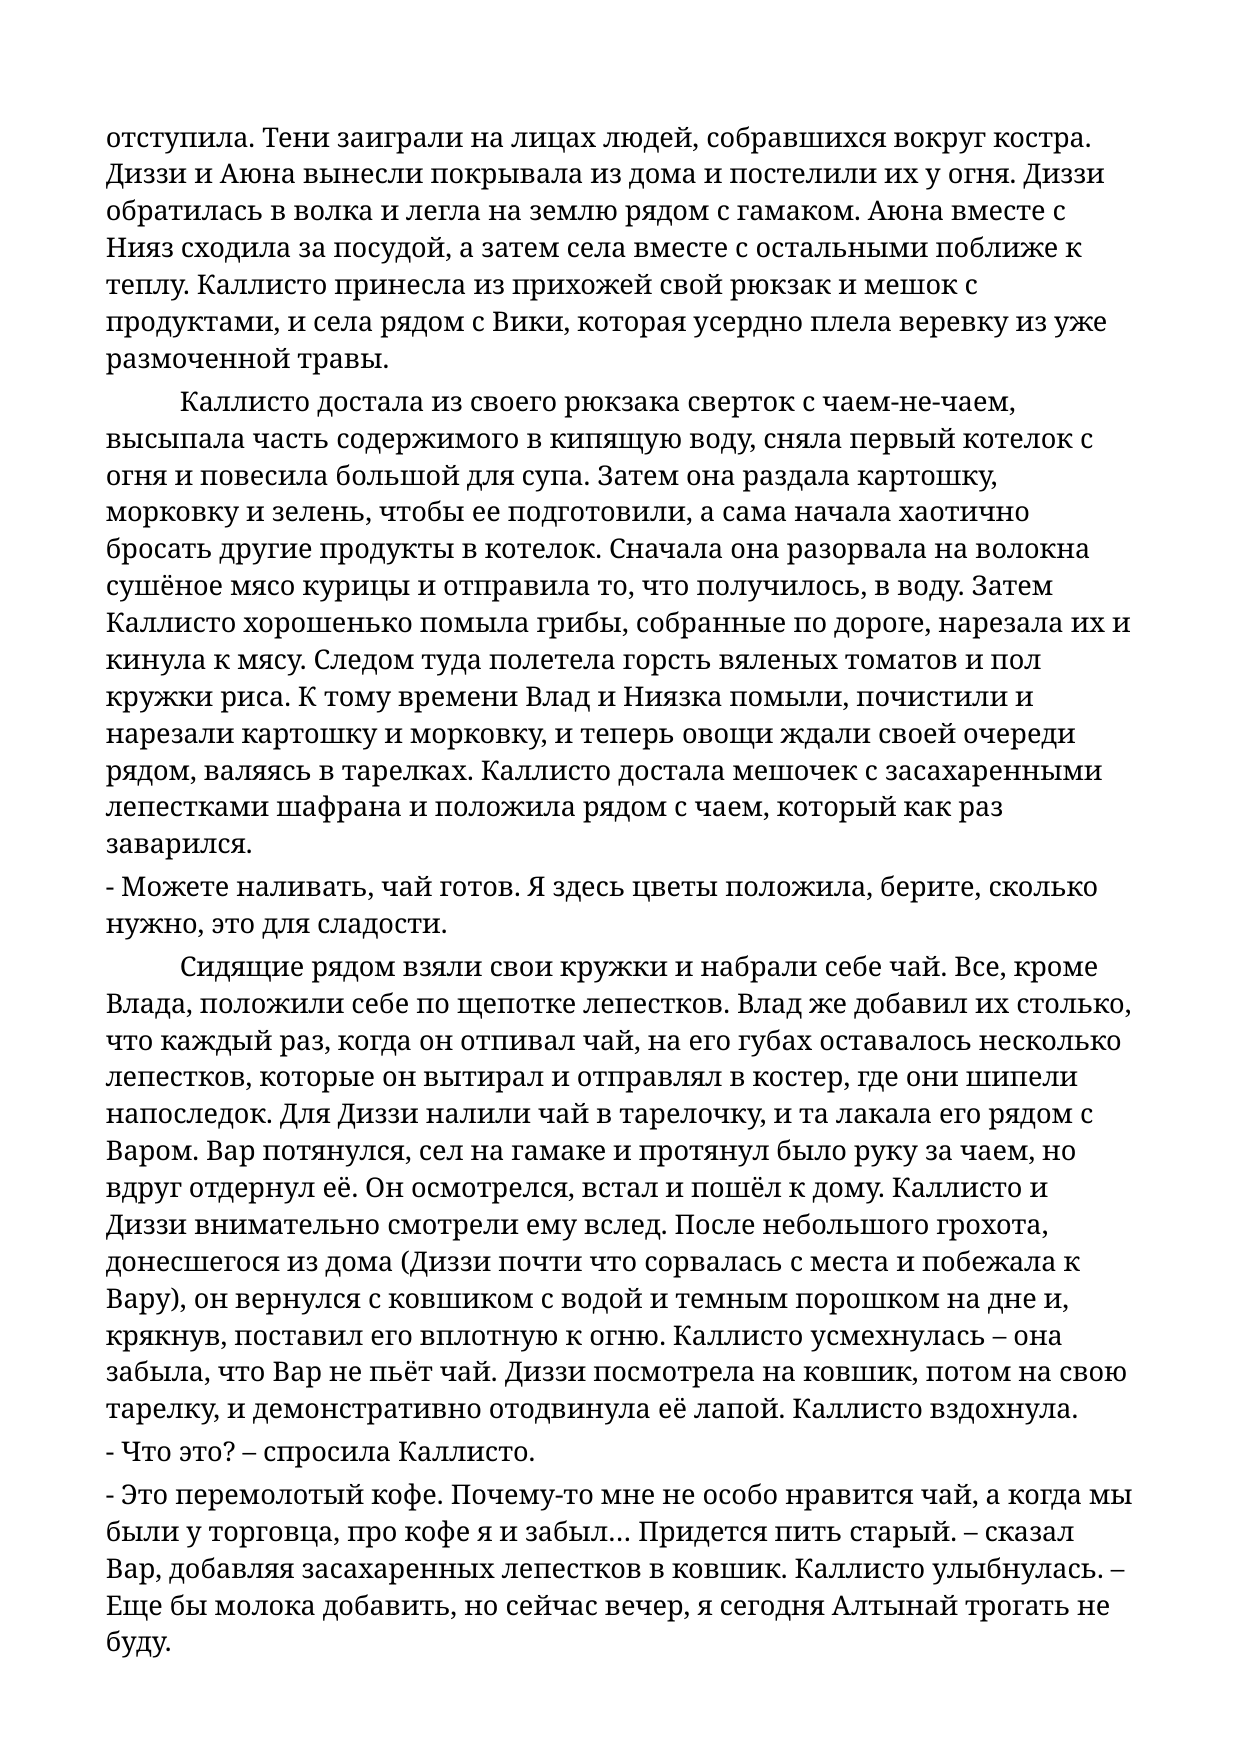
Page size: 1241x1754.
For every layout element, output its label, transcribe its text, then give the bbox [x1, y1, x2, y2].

text Сидящие рядом взяли свои кружки и набрали себе чай. Все, кроме Влада, положили себе по щепотке лепестков. Влад же добавил их столько, что каждый раз, когда он отпивал чай, на его губах оставалось несколько лепестков, которые он вытирал и отправлял в костер, где они шипели напоследок. Для Диззи налили чай в тарелочку, и та лакала его рядом с Варом. Вар потянулся, сел на гамаке и протянул было руку за чаем, но вдруг отдернул её. Он осмотрелся, встал и пошёл к дому. Каллисто и Диззи внимательно смотрели ему вслед. После небольшого грохота, донесшегося из дома (Диззи почти что сорвалась с места и побежала к Вару), он вернулся с ковшиком с водой и темным порошком на дне и, крякнув, поставил его вплотную к огню. Каллисто усмехнулась – она забыла, что Вар не пьёт чай. Диззи посмотрела на ковшик, потом на свою тарелку, и демонстративно отодвинула её лапой. Каллисто вздохнула. [106, 947, 1137, 1427]
text отступила. Тени заиграли на лицах людей, собравшихся вокруг костра. Диззи и Аюна вынесли покрывала из дома и постелили их у огня. Диззи обратилась в волка и легла на землю рядом с гамаком. Аюна вместе с Нияз сходила за посудой, а затем села вместе с остальными поближе к теплу. Каллисто принесла из прихожей свой рюкзак и мешок с продуктами, и села рядом с Вики, которая усердно плела веревку из уже размоченной травы. [106, 118, 1137, 376]
text Каллисто достала из своего рюкзака сверток с чаем-не-чаем, высыпала часть содержимого в кипящую воду, сняла первый котелок с огня и повесила большой для супа. Затем она раздала картошку, морковку и зелень, чтобы ее подготовили, а сама начала хаотично бросать другие продукты в котелок. Сначала она разорвала на волокна сушёное мясо курицы и отправила то, что получилось, в воду. Затем Каллисто хорошенько помыла грибы, собранные по дороге, нарезала их и кинула к мясу. Следом туда полетела горсть вяленых томатов и пол кружки риса. К тому времени Влад и Ниязка помыли, почистили и нарезали картошку и морковку, и теперь овощи ждали своей очереди рядом, валяясь в тарелках. Каллисто достала мешочек с засахаренными лепестками шафрана и положила рядом с чаем, который как раз заварился. [106, 382, 1137, 862]
text - Можете наливать, чай готов. Я здесь цветы положила, берите, сколько нужно, это для сладости. [106, 867, 1137, 941]
text - Это перемолотый кофе. Почему-то мне не особо нравится чай, а когда мы были у торговца, про кофе я и забыл… Придется пить старый. – сказал Вар, добавляя засахаренных лепестков в ковшик. Каллисто улыбнулась. – Еще бы молока добавить, но сейчас вечер, я сегодня Алтынай трогать не буду. [106, 1475, 1137, 1660]
text - Что это? – спросила Каллисто. [106, 1432, 1137, 1469]
